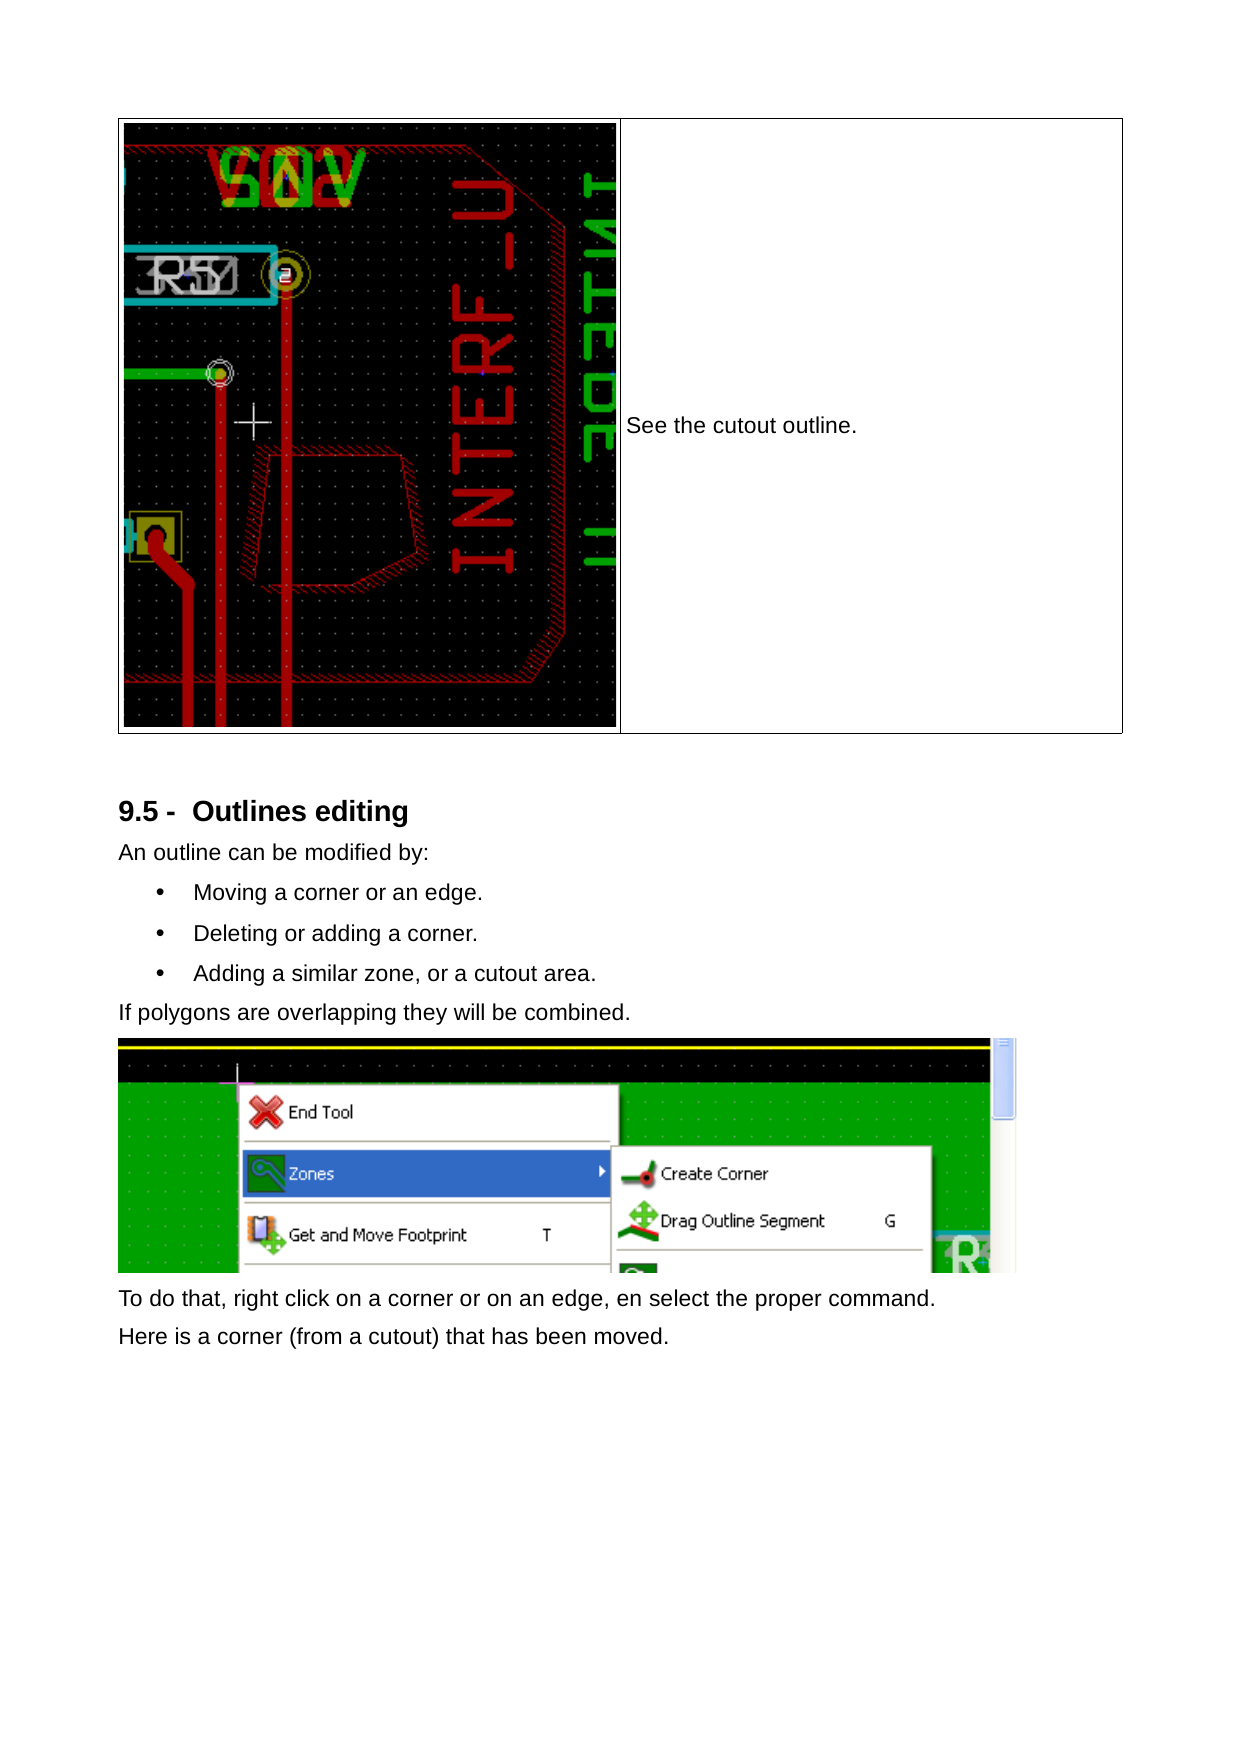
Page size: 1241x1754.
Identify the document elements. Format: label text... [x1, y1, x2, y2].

picture [123, 123, 617, 727]
text An outline can be modified by: [118, 839, 1122, 865]
text Here is a corner (from a cutout) that has been moved. [118, 1323, 1122, 1349]
picture [118, 1038, 1017, 1273]
text To do that, right click on a corner or on an edge, en select the proper command. [118, 1285, 1122, 1311]
subtitle Outlines editing [118, 794, 1122, 827]
table_header [119, 119, 620, 733]
table_header See the cutout outline. [621, 119, 1122, 733]
list Moving a corner or an edge. [156, 878, 1122, 906]
list Deleting or adding a corner. [156, 918, 1122, 946]
list Adding a similar zone, or a cutout area. [156, 959, 1122, 987]
text If polygons are overlapping they will be combined. [118, 999, 1122, 1026]
